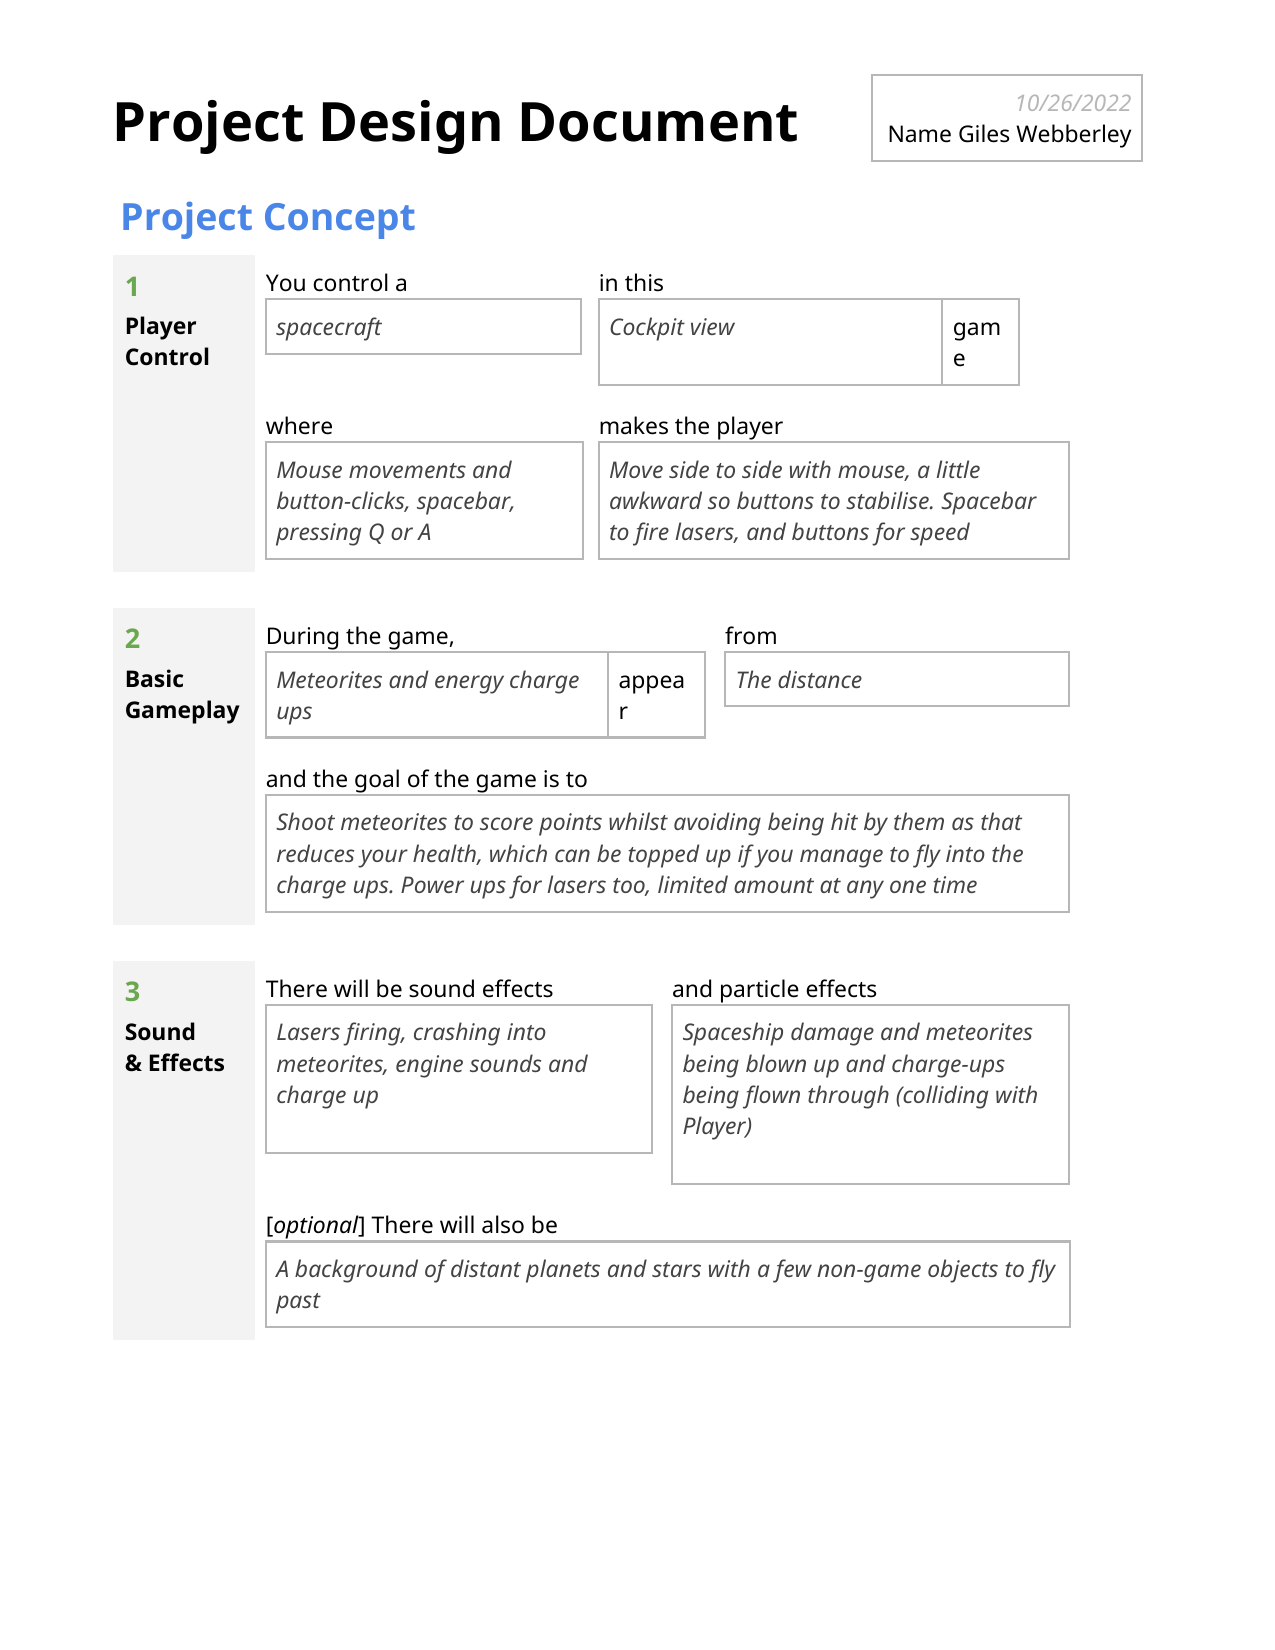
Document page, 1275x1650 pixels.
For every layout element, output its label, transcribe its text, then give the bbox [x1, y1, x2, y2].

table_header During the game, [266, 608, 725, 751]
table_cell [255, 1197, 266, 1340]
table_cell makes the player [599, 398, 1087, 572]
table_header There will be sound effects [266, 961, 672, 1197]
table_cell in this [599, 255, 1087, 398]
table_cell 1 Player Control [113, 255, 255, 572]
table_header Meteorites and energy charge ups [267, 653, 607, 736]
table_header 10/26/2022 Name Giles Webberley [873, 76, 1141, 159]
table_header Move side to side with mouse, a little awkward so buttons to stabilise. Spacebar to fire lasers, and buttons for speed [600, 443, 1068, 558]
table_header from [725, 608, 1087, 751]
table_header The distance [726, 653, 1068, 705]
table_cell [255, 751, 266, 925]
table_cell where [266, 398, 598, 572]
table_header and particle effects [672, 961, 1087, 1197]
table_header 3 Sound & Effects [113, 961, 255, 1340]
table_header Spaceship damage and meteorites being blown up and charge-ups being flown through (colliding with Player) [673, 1006, 1068, 1183]
table_header Cockpit view [600, 300, 941, 384]
table_header [820, 57, 1159, 163]
table_header spacecraft [267, 300, 580, 352]
table_header Project Design Document [113, 57, 820, 163]
table_cell [255, 255, 266, 398]
table_header A background of distant planets and stars with a few non-game objects to fly past [267, 1243, 1069, 1326]
table_header Shoot meteorites to score points whilst avoiding being hit by them as that reduces your health, which can be topped up if you manage to fly into the charge ups. Power ups for lasers too, limited amount at any one time [267, 796, 1068, 911]
table_header appear [609, 653, 704, 736]
table_cell [optional] There will also be [266, 1197, 1087, 1340]
table_header Project Concept [113, 183, 1087, 255]
table_cell and the goal of the game is to [266, 751, 1087, 925]
table_header [255, 961, 266, 1197]
table_header [255, 608, 266, 751]
table_header 2 Basic Gameplay [113, 608, 255, 925]
table_header game [943, 300, 1018, 384]
table_header Lasers firing, crashing into meteorites, engine sounds and charge up [267, 1006, 651, 1152]
table_cell You control a [266, 255, 598, 398]
table_cell [255, 398, 266, 572]
table_header Mouse movements and button-clicks, spacebar, pressing Q or A [267, 443, 582, 558]
